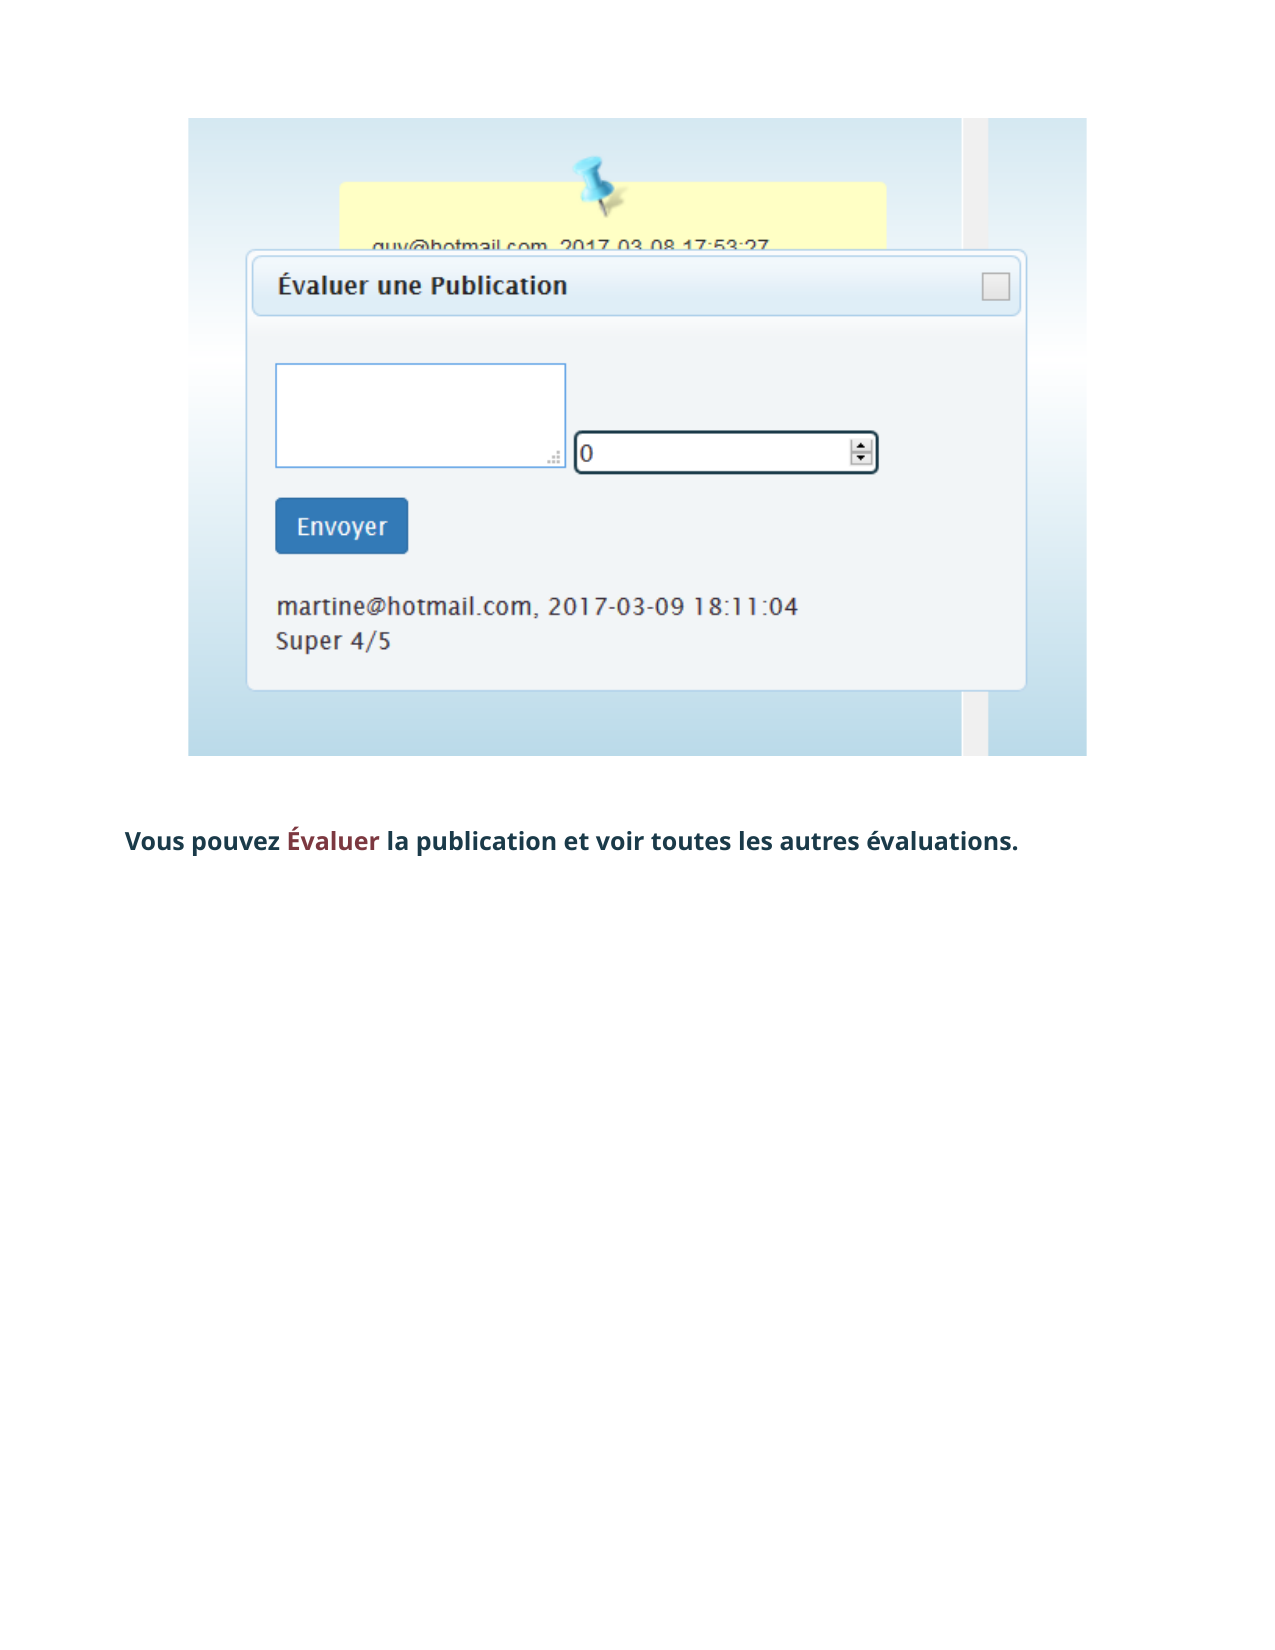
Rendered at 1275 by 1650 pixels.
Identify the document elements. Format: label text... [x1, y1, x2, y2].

text Vous pouvez Évaluer la publication et voir toutes les autres évaluations. [118, 824, 1157, 858]
picture [188, 118, 1087, 756]
